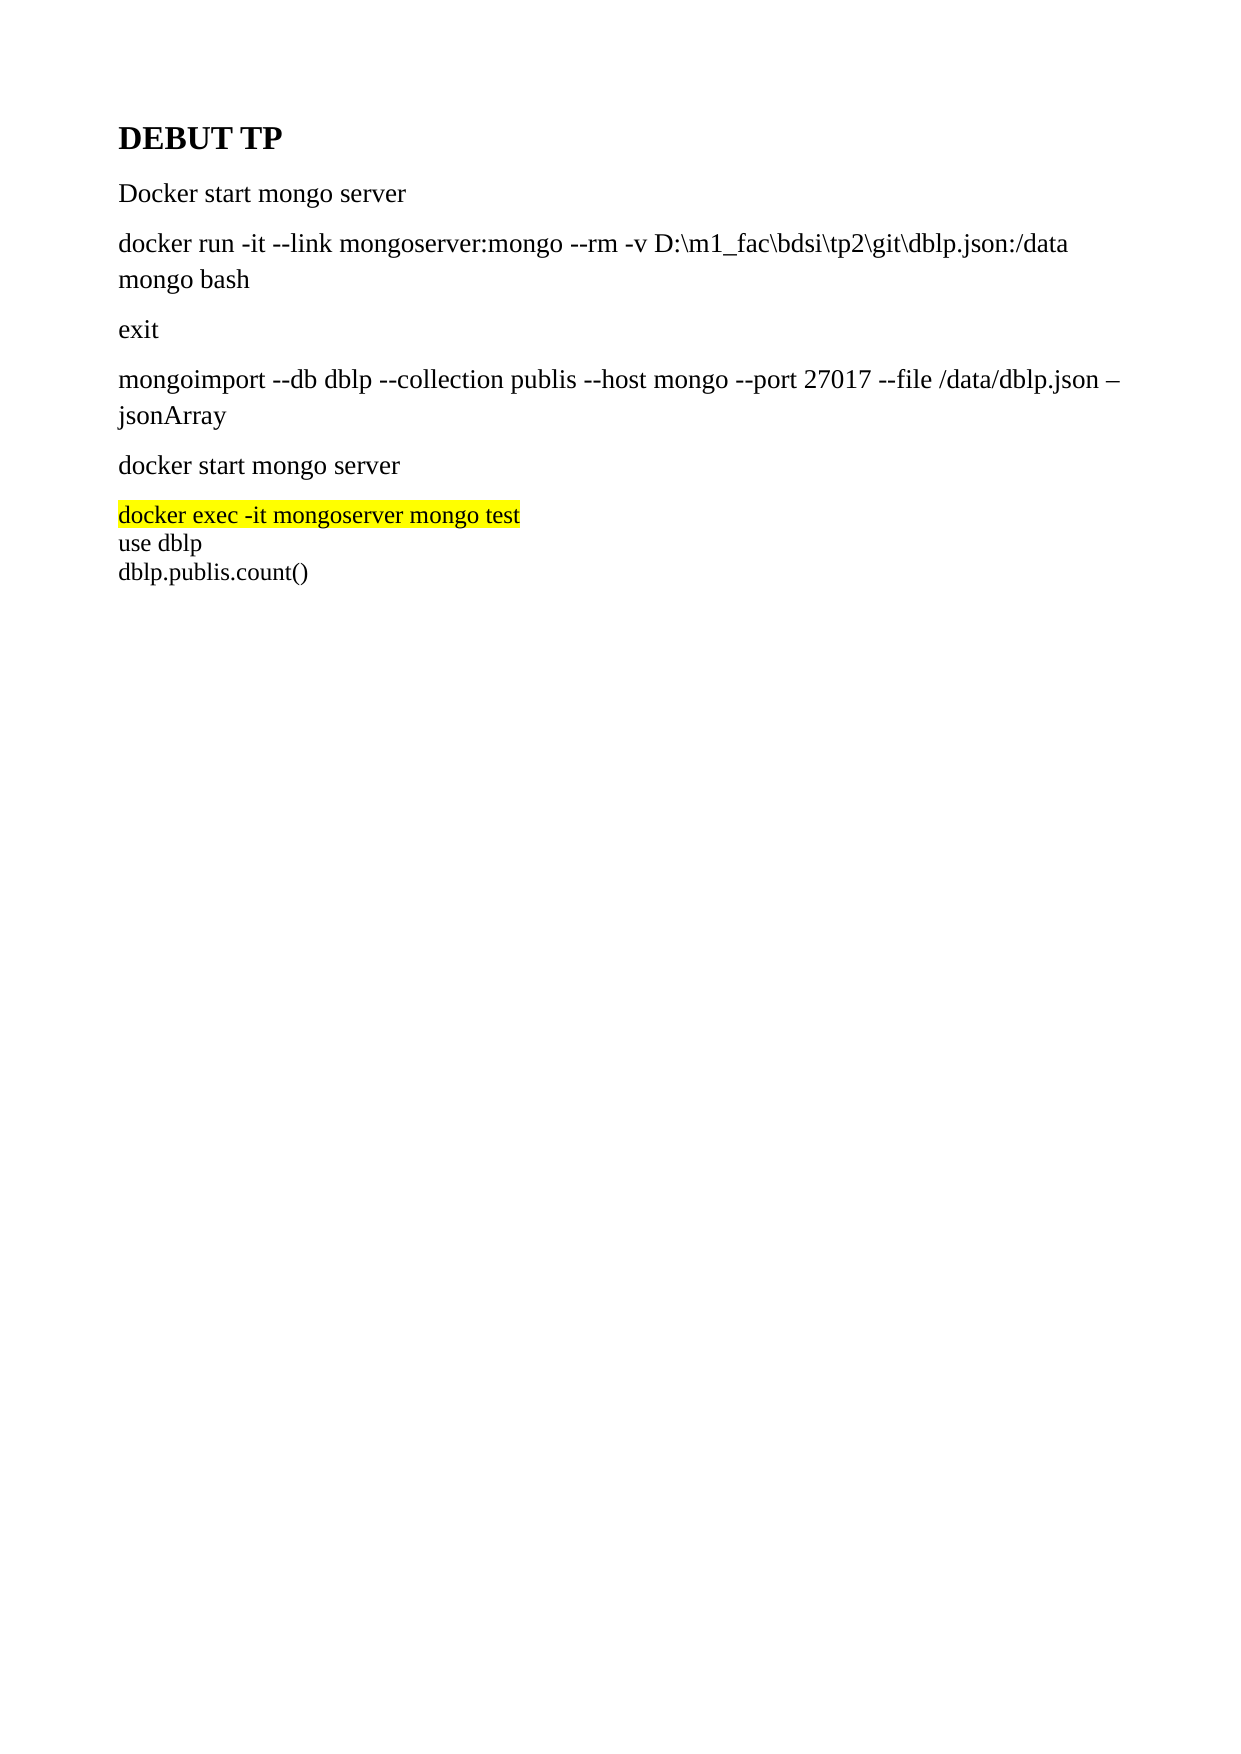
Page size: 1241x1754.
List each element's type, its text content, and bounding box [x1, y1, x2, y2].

text exit [118, 313, 1122, 344]
text docker start mongo server [118, 449, 1122, 481]
text use dblp [118, 528, 1122, 557]
text Docker start mongo server [118, 177, 1122, 208]
text docker exec -it mongoserver mongo test [118, 500, 1122, 528]
text dblp.publis.count() [118, 557, 1122, 586]
text mongoimport --db dblp --collection publis --host mongo --port 27017 --file /data/dblp.json –jsonArray [118, 363, 1122, 430]
text docker run -it --link mongoserver:mongo --rm -v D:\m1_fac\bdsi\tp2\git\dblp.json:/data mongo bash [118, 227, 1122, 294]
text DEBUT TP [118, 118, 1122, 156]
